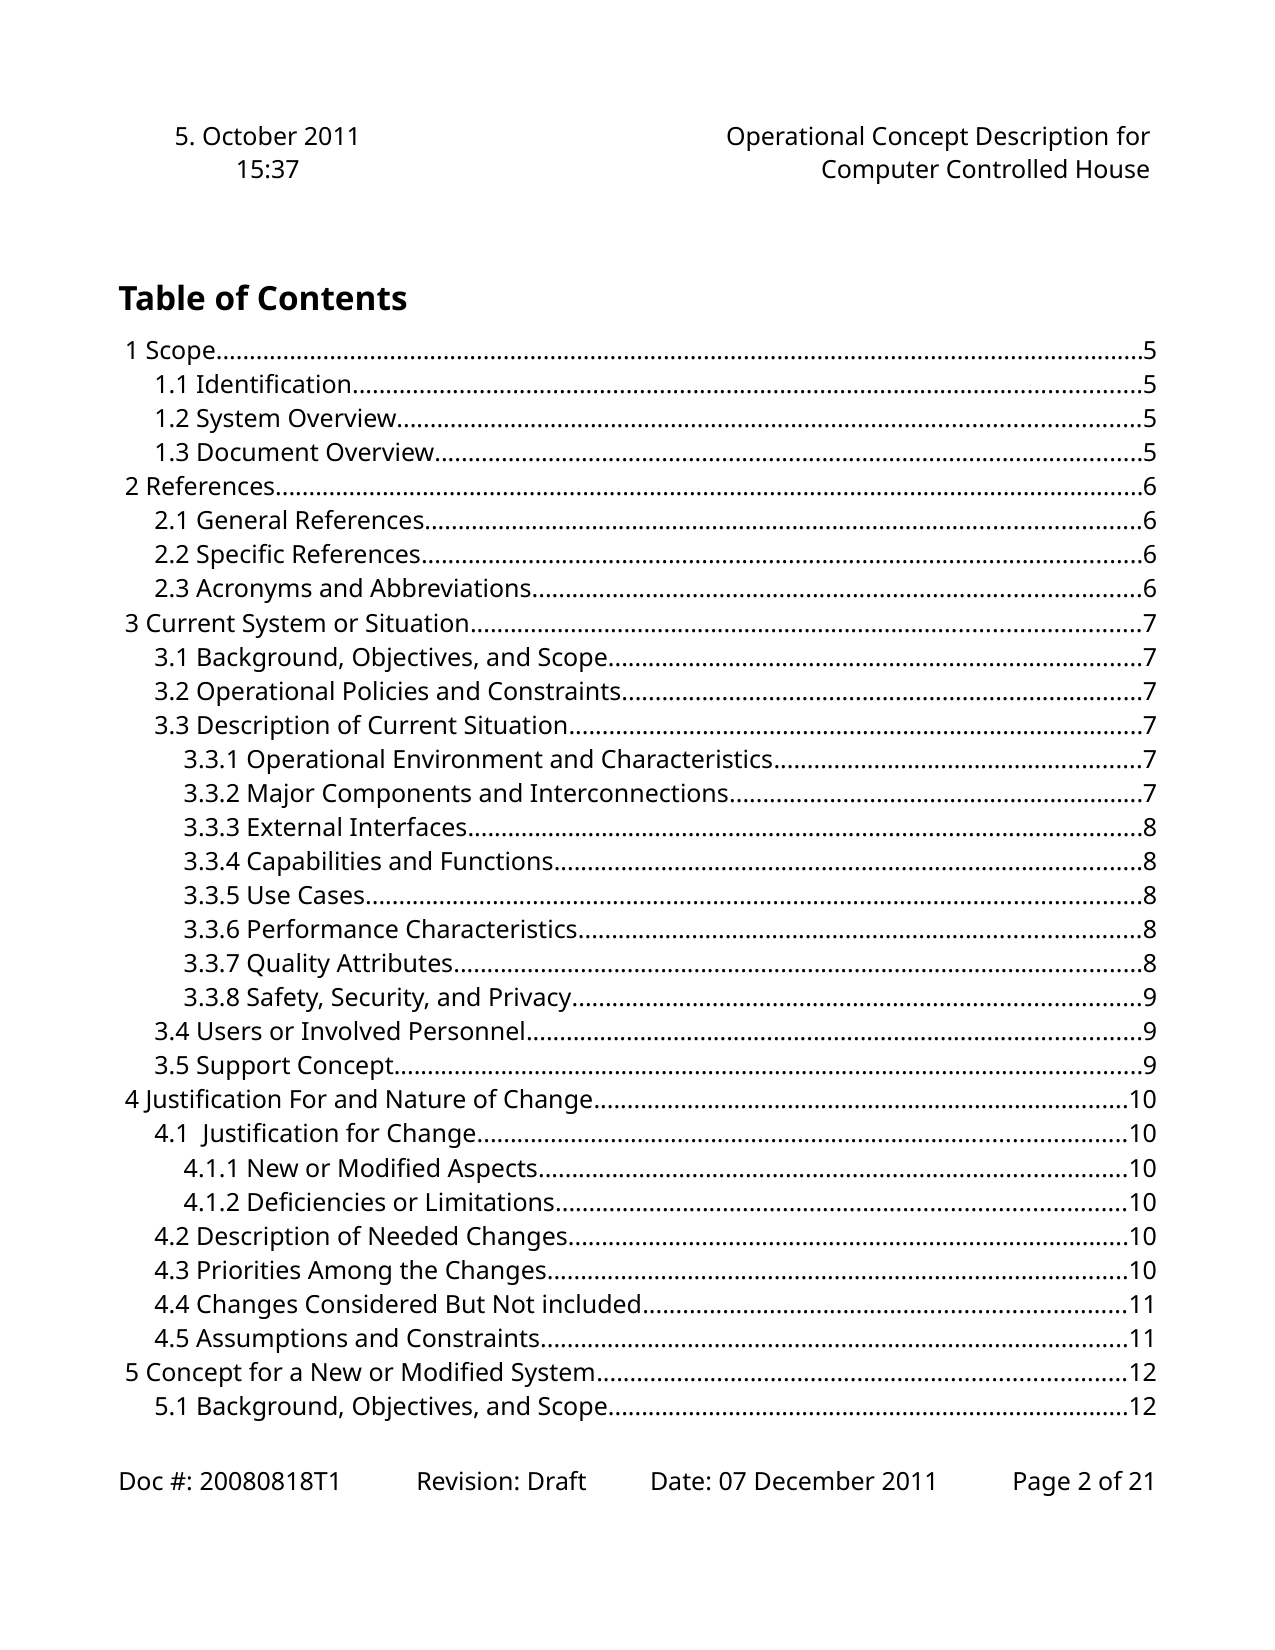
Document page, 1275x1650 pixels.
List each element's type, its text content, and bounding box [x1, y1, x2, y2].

text 3.3.5 Use Cases 8 [177, 878, 1157, 912]
text 5.1 Background, Objectives, and Scope 12 [148, 1389, 1157, 1423]
text 3.3 Description of Current Situation 7 [148, 707, 1157, 741]
text 3.3.7 Quality Attributes 8 [177, 946, 1157, 980]
text 3.3.3 External Interfaces 8 [177, 809, 1157, 844]
text 3 Current System or Situation 7 [118, 605, 1157, 639]
text 1.3 Document Overview 5 [148, 435, 1157, 469]
text 1.1 Identification 5 [148, 367, 1157, 401]
text 2.1 General References 6 [148, 503, 1157, 537]
text 4.2 Description of Needed Changes 10 [148, 1218, 1157, 1252]
text 3.3.1 Operational Environment and Characteristics 7 [177, 741, 1157, 776]
text 3.3.8 Safety, Security, and Privacy 9 [177, 980, 1157, 1014]
text 2.2 Specific References 6 [148, 537, 1157, 571]
text 2 References 6 [118, 469, 1157, 503]
text 4.5 Assumptions and Constraints 11 [148, 1321, 1157, 1354]
text 3.1 Background, Objectives, and Scope 7 [148, 639, 1157, 673]
text 3.2 Operational Policies and Constraints 7 [148, 673, 1157, 707]
text 4.4 Changes Considered But Not included 11 [148, 1286, 1157, 1321]
text 3.5 Support Concept 9 [148, 1048, 1157, 1082]
text 4 Justification For and Nature of Change 10 [118, 1082, 1157, 1116]
text 4.1.2 Deficiencies or Limitations 10 [177, 1184, 1157, 1218]
text 4.1.1 New or Modified Aspects 10 [177, 1150, 1157, 1184]
subtitle Table of Contents [118, 275, 1157, 320]
text 1.2 System Overview 5 [148, 401, 1157, 435]
text 3.4 Users or Involved Personnel 9 [148, 1014, 1157, 1048]
text 1 Scope 5 [118, 333, 1157, 367]
text 4.1 Justification for Change 10 [148, 1116, 1157, 1150]
text 3.3.4 Capabilities and Functions 8 [177, 844, 1157, 878]
text 3.3.2 Major Components and Interconnections 7 [177, 776, 1157, 809]
text 5 Concept for a New or Modified System 12 [118, 1354, 1157, 1389]
text 3.3.6 Performance Characteristics 8 [177, 912, 1157, 946]
text 4.3 Priorities Among the Changes 10 [148, 1252, 1157, 1286]
text 2.3 Acronyms and Abbreviations 6 [148, 571, 1157, 605]
